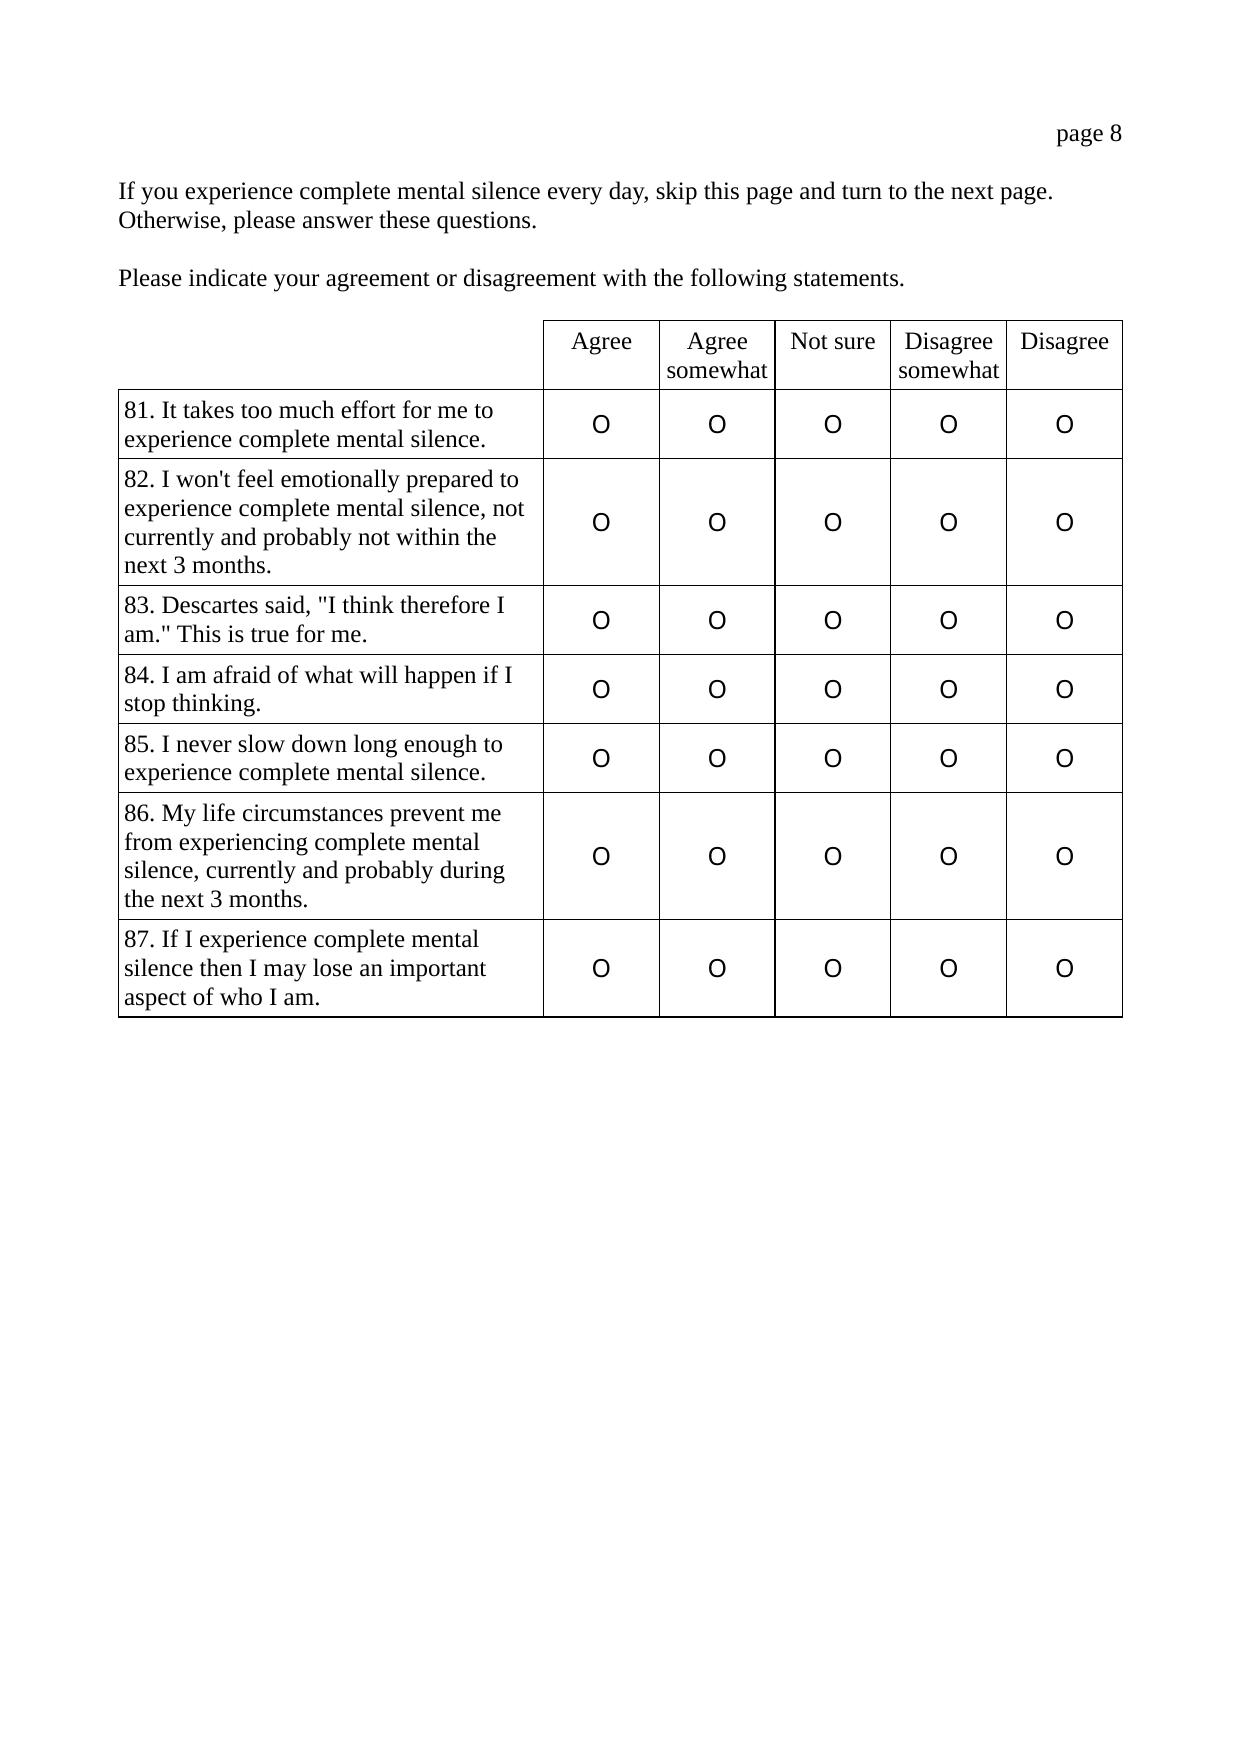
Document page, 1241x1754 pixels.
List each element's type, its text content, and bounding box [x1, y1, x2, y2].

text If you experience complete mental silence every day, skip this page and turn to the next page. Otherwise, please answer these questions. [118, 176, 1122, 234]
table_header Disagree [1007, 321, 1122, 389]
table_cell O [544, 459, 659, 585]
table_cell O [891, 920, 1006, 1016]
table_cell O [660, 586, 774, 654]
table_cell 81. It takes too much effort for me to experience complete mental silence. [119, 390, 543, 458]
table_cell O [544, 920, 659, 1016]
table_cell O [1007, 459, 1122, 585]
table_cell O [1007, 586, 1122, 654]
table_header Agree somewhat [660, 321, 774, 389]
table_header [118, 320, 543, 389]
table_cell O [544, 724, 659, 792]
table_header Not sure [776, 321, 890, 389]
table_cell O [891, 724, 1006, 792]
table_cell O [891, 390, 1006, 458]
table_cell O [776, 724, 890, 792]
table_cell O [776, 920, 890, 1016]
table_cell O [776, 459, 890, 585]
table_cell 82. I won't feel emotionally prepared to experience complete mental silence, not currently and probably not within the next 3 months. [119, 459, 543, 585]
table_cell 83. Descartes said, "I think therefore I am." This is true for me. [119, 586, 543, 654]
table_header Agree [544, 321, 659, 389]
table_cell 84. I am afraid of what will happen if I stop thinking. [119, 655, 543, 723]
table_cell O [660, 920, 774, 1016]
table_cell O [660, 655, 774, 723]
table_cell 87. If I experience complete mental silence then I may lose an important aspect of who I am. [119, 920, 543, 1016]
table_cell O [544, 655, 659, 723]
table_cell O [1007, 655, 1122, 723]
table_cell O [891, 459, 1006, 585]
table_cell O [891, 793, 1006, 918]
table_cell O [544, 793, 659, 918]
table_cell O [891, 655, 1006, 723]
table_cell O [660, 793, 774, 918]
table_cell O [1007, 793, 1122, 918]
table_cell O [1007, 390, 1122, 458]
table_cell O [660, 390, 774, 458]
table_cell O [776, 390, 890, 458]
table_cell O [776, 655, 890, 723]
table_cell O [1007, 920, 1122, 1016]
table_cell O [544, 586, 659, 654]
table_cell O [1007, 724, 1122, 792]
table_cell O [776, 793, 890, 918]
text Please indicate your agreement or disagreement with the following statements. [118, 263, 1122, 291]
table_cell O [660, 724, 774, 792]
table_cell O [891, 586, 1006, 654]
table_cell 85. I never slow down long enough to experience complete mental silence. [119, 724, 543, 792]
table_cell O [776, 586, 890, 654]
table_cell 86. My life circumstances prevent me from experiencing complete mental silence, currently and probably during the next 3 months. [119, 793, 543, 918]
table_cell O [544, 390, 659, 458]
table_header Disagree somewhat [891, 321, 1006, 389]
table_cell O [660, 459, 774, 585]
